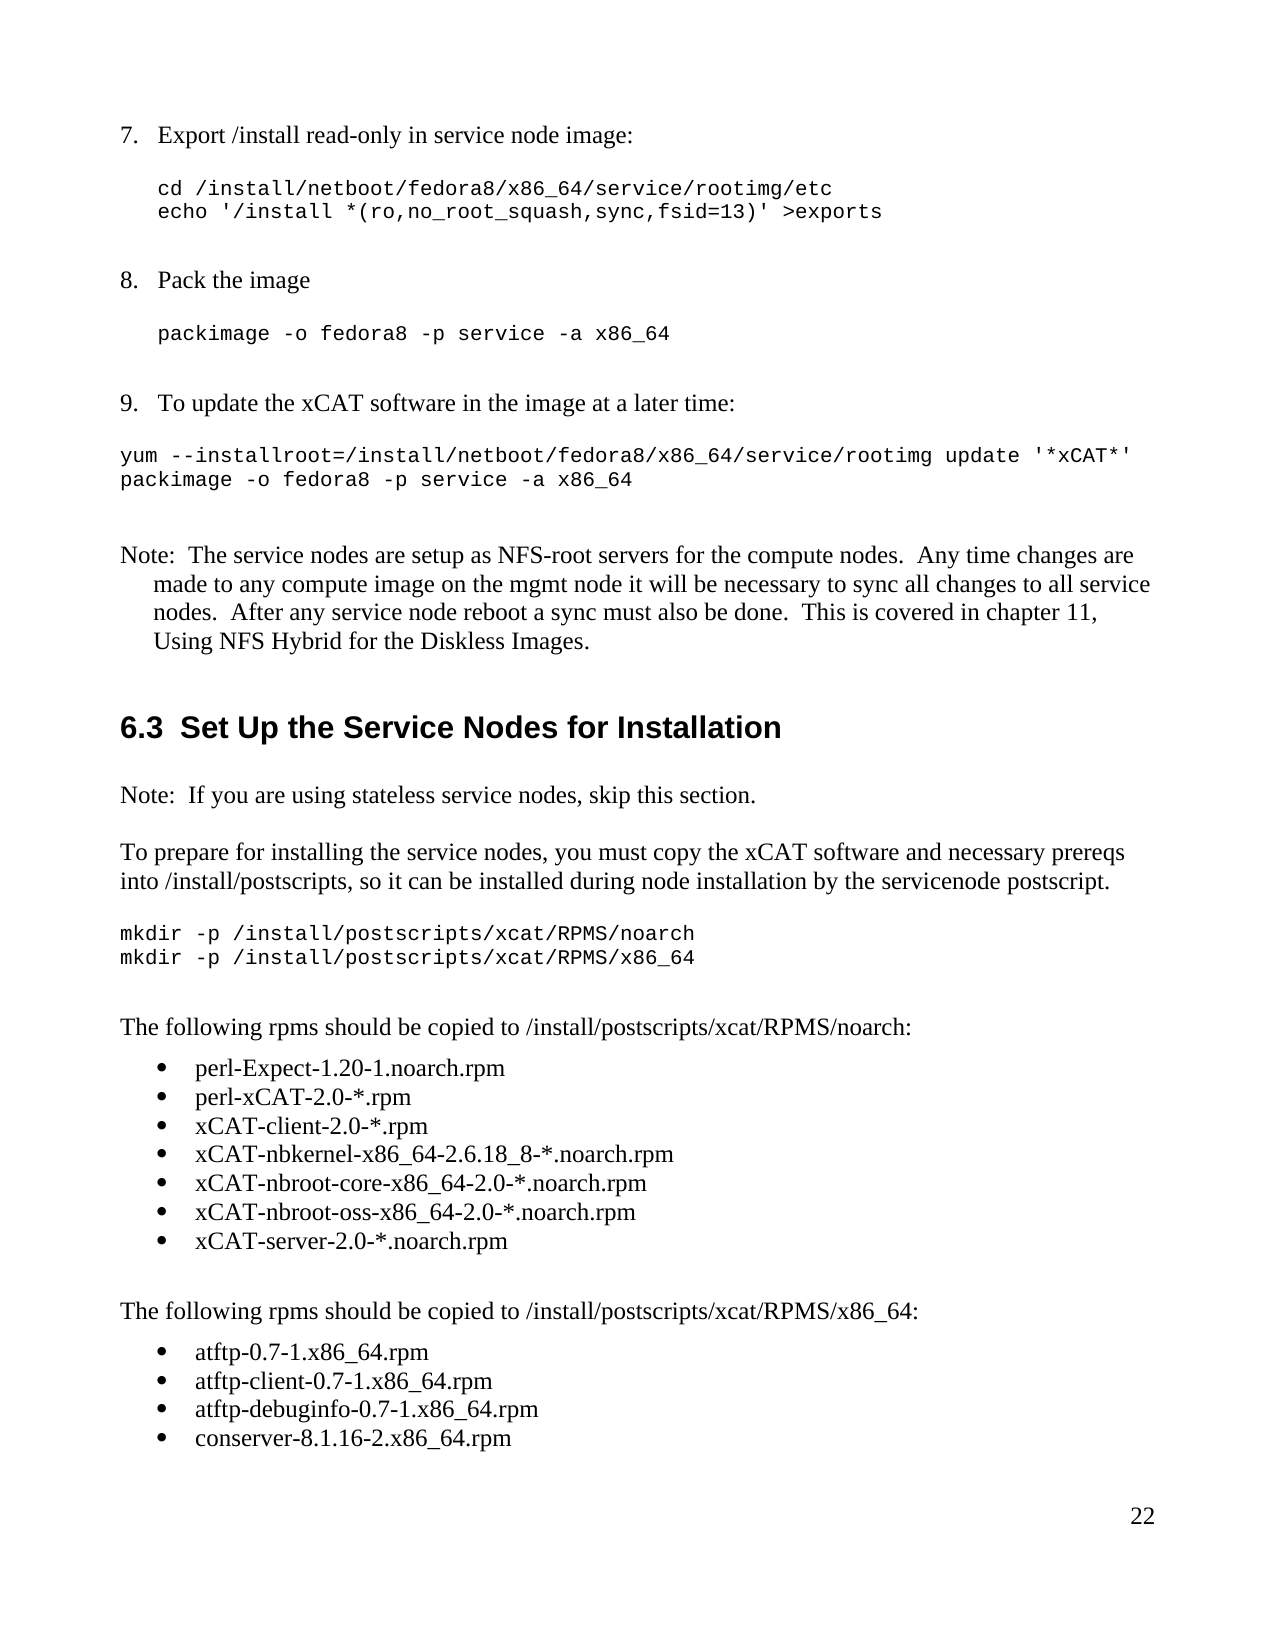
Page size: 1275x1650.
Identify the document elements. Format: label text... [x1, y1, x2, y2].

list xCAT-nbroot-oss-x86_64-2.0-*.noarch.rpm [157, 1197, 1155, 1226]
list atftp-0.7-1.x86_64.rpm [157, 1337, 1155, 1366]
list conserver-8.1.16-2.x86_64.rpm [157, 1423, 1155, 1452]
text Note: If you are using stateless service nodes, skip this section. [120, 780, 1155, 808]
text The following rpms should be copied to /install/postscripts/xcat/RPMS/x86_64: [120, 1296, 1155, 1324]
list Pack the image [120, 266, 1155, 323]
text packimage -o fedora8 -p service -a x86_64 [120, 469, 1155, 493]
text To prepare for installing the service nodes, you must copy the xCAT software and necessary prereqs into /install/postscripts, so it can be installed during node installation by the servicenode postscript. [120, 837, 1155, 895]
list xCAT-nbroot-core-x86_64-2.0-*.noarch.rpm [157, 1168, 1155, 1197]
subtitle Set Up the Service Nodes for Installation [120, 709, 1155, 745]
list To update the xCAT software in the image at a later time: [120, 388, 1155, 445]
list perl-xCAT-2.0-*.rpm [157, 1082, 1155, 1111]
list perl-Expect-1.20-1.noarch.rpm [157, 1053, 1155, 1082]
list xCAT-client-2.0-*.rpm [157, 1111, 1155, 1139]
list xCAT-server-2.0-*.noarch.rpm [157, 1226, 1155, 1254]
list atftp-client-0.7-1.x86_64.rpm [157, 1366, 1155, 1394]
text The following rpms should be copied to /install/postscripts/xcat/RPMS/noarch: [120, 1012, 1155, 1041]
text Note: The service nodes are setup as NFS-root servers for the compute nodes. Any time changes are made to any compute image on the mgmt node it will be necessary to sync all changes to all service nodes. After any service node reboot a sync must also be done. This is covered in chapter 11, Using NFS Hybrid for the Diskless Images. [120, 540, 1155, 655]
list xCAT-nbkernel-x86_64-2.6.18_8-*.noarch.rpm [157, 1139, 1155, 1168]
text yum --installroot=/install/netboot/fedora8/x86_64/service/rootimg update '*xCAT*' [120, 445, 1155, 469]
text mkdir -p /install/postscripts/xcat/RPMS/noarch [120, 923, 1155, 947]
text mkdir -p /install/postscripts/xcat/RPMS/x86_64 [120, 947, 1155, 971]
text packimage -o fedora8 -p service -a x86_64 [157, 323, 1155, 347]
list atftp-debuginfo-0.7-1.x86_64.rpm [157, 1394, 1155, 1423]
list Export /install read-only in service node image: cd /install/netboot/fedora8/x86_64/service/rootimg/etc echo '/install *(ro,no_root_squash,sync,fsid=13)' >exports [120, 120, 1155, 253]
